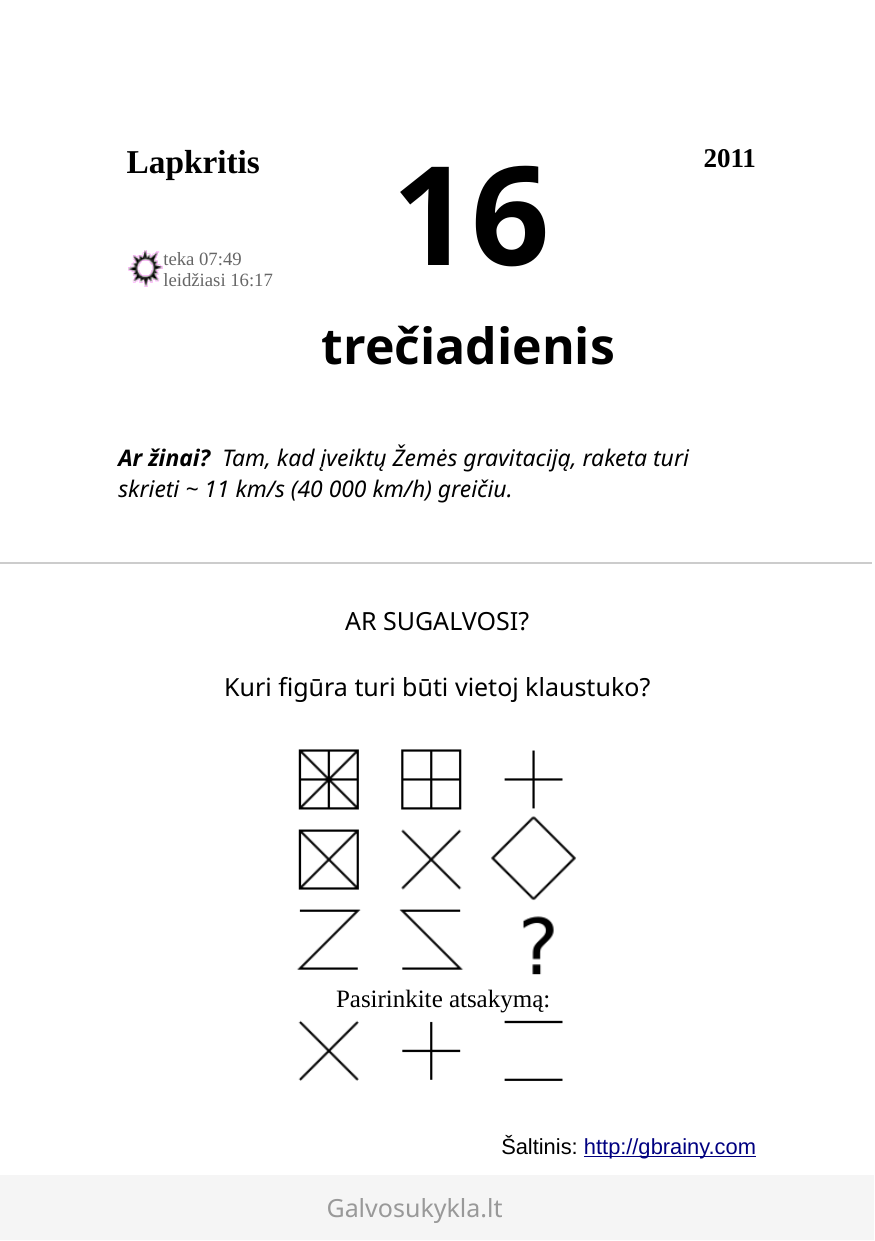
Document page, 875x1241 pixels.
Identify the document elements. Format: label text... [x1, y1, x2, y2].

picture [127, 250, 164, 288]
text Šaltinis: http://gbrainy.com [118, 1134, 756, 1159]
table_header 2011 [638, 118, 756, 379]
picture [212, 715, 656, 1093]
table_header Lapkritis teka 07:49 leidžiasi 16:17 [118, 118, 298, 287]
table_header 16 trečiadienis [299, 118, 638, 379]
text AR SUGALVOSI? [118, 604, 756, 638]
text Ar žinai? Tam, kad įveiktų Žemės gravitaciją, raketa turi skrieti ~ 11 km/s (40 000 km/h) greičiu. [118, 442, 756, 504]
text Kuri figūra turi būti vietoj klaustuko? [118, 669, 756, 703]
table_header [118, 288, 298, 379]
